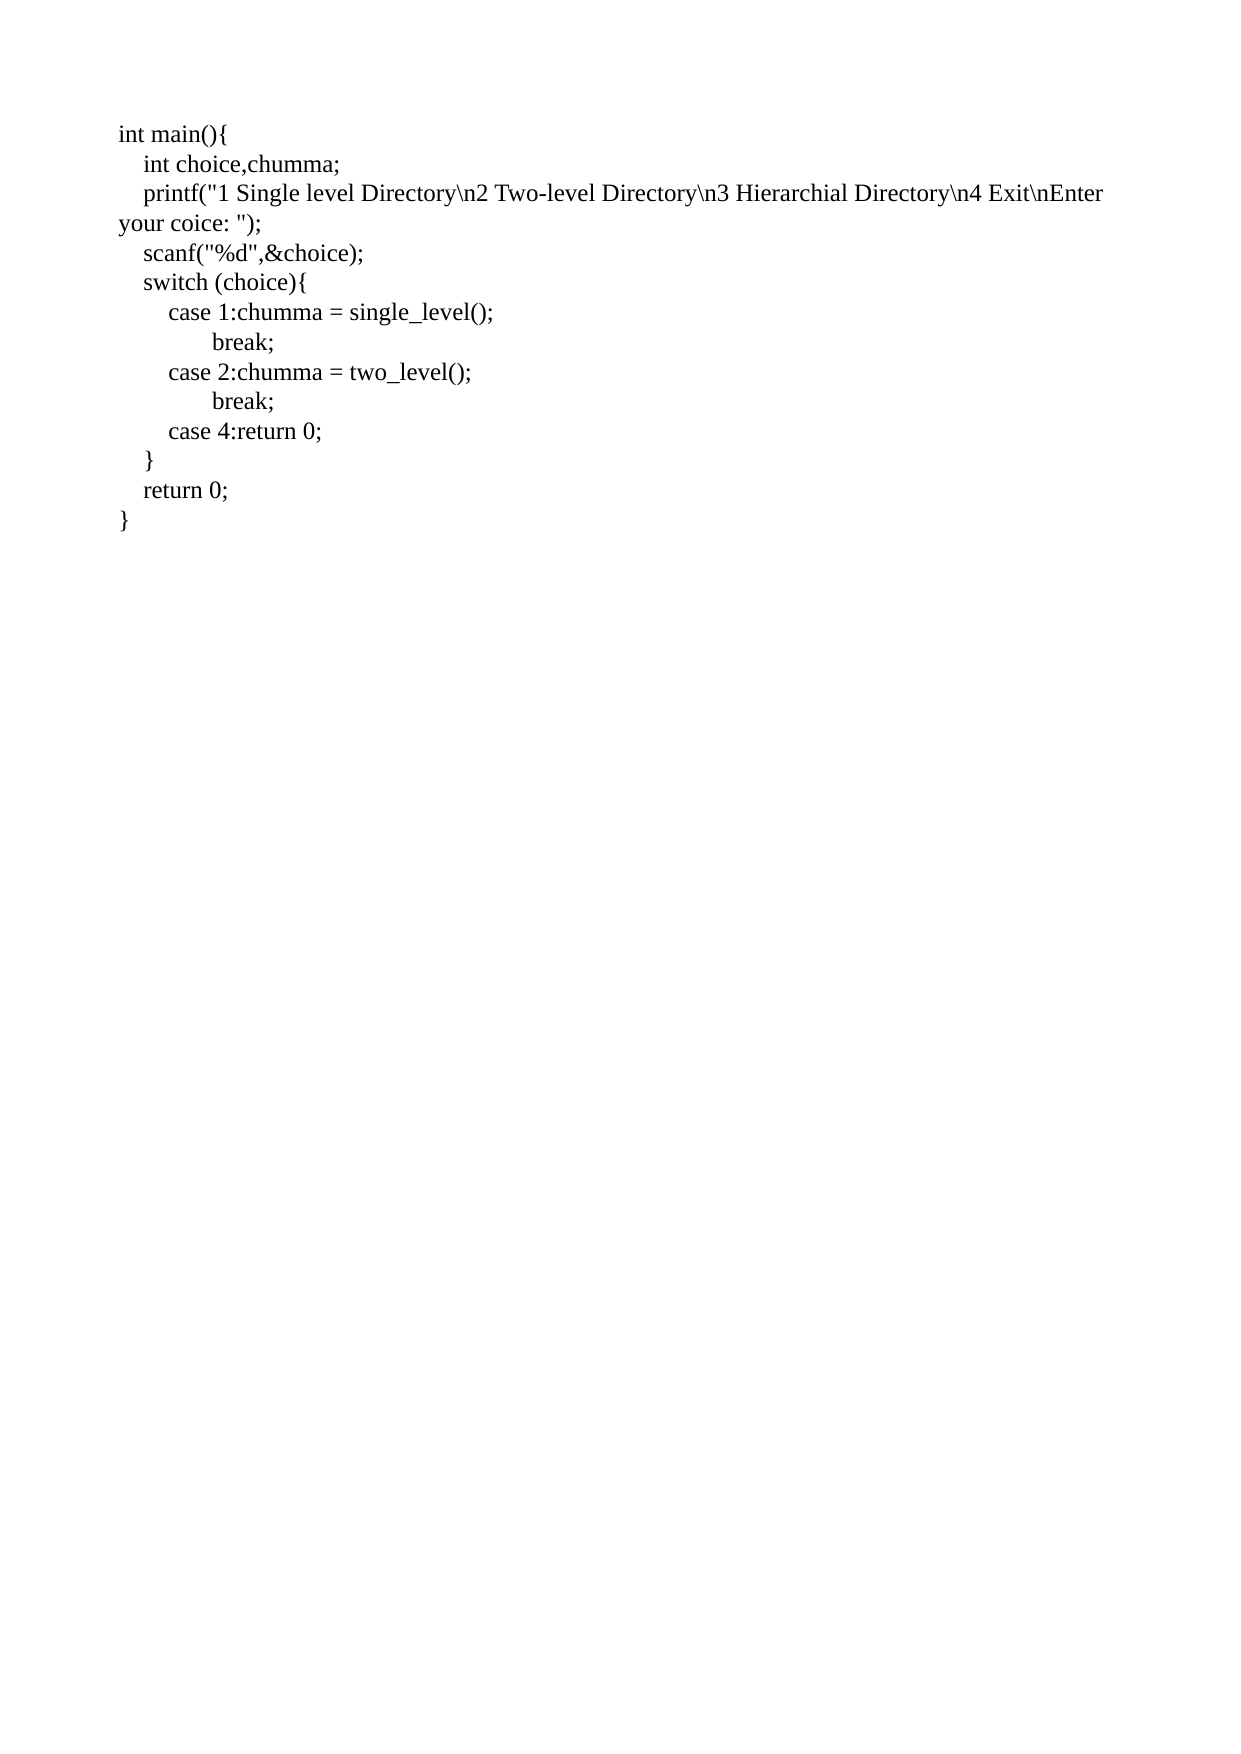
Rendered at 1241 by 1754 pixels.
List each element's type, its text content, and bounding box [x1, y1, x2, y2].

text int main(){ [118, 118, 1122, 148]
text scanf("%d",&choice); [118, 237, 1122, 267]
text return 0; [118, 474, 1122, 504]
text switch (choice){ [118, 267, 1122, 296]
text } [118, 445, 1122, 474]
text break; [118, 326, 1122, 356]
text case 4:return 0; [118, 415, 1122, 445]
text case 1:chumma = single_level(); [118, 296, 1122, 326]
text printf("1 Single level Directory\n2 Two-level Directory\n3 Hierarchial Directory\n4 Exit\nEnter your coice: "); [118, 177, 1122, 237]
text break; [118, 385, 1122, 415]
text } [118, 504, 1122, 534]
text case 2:chumma = two_level(); [118, 356, 1122, 385]
text int choice,chumma; [118, 148, 1122, 177]
